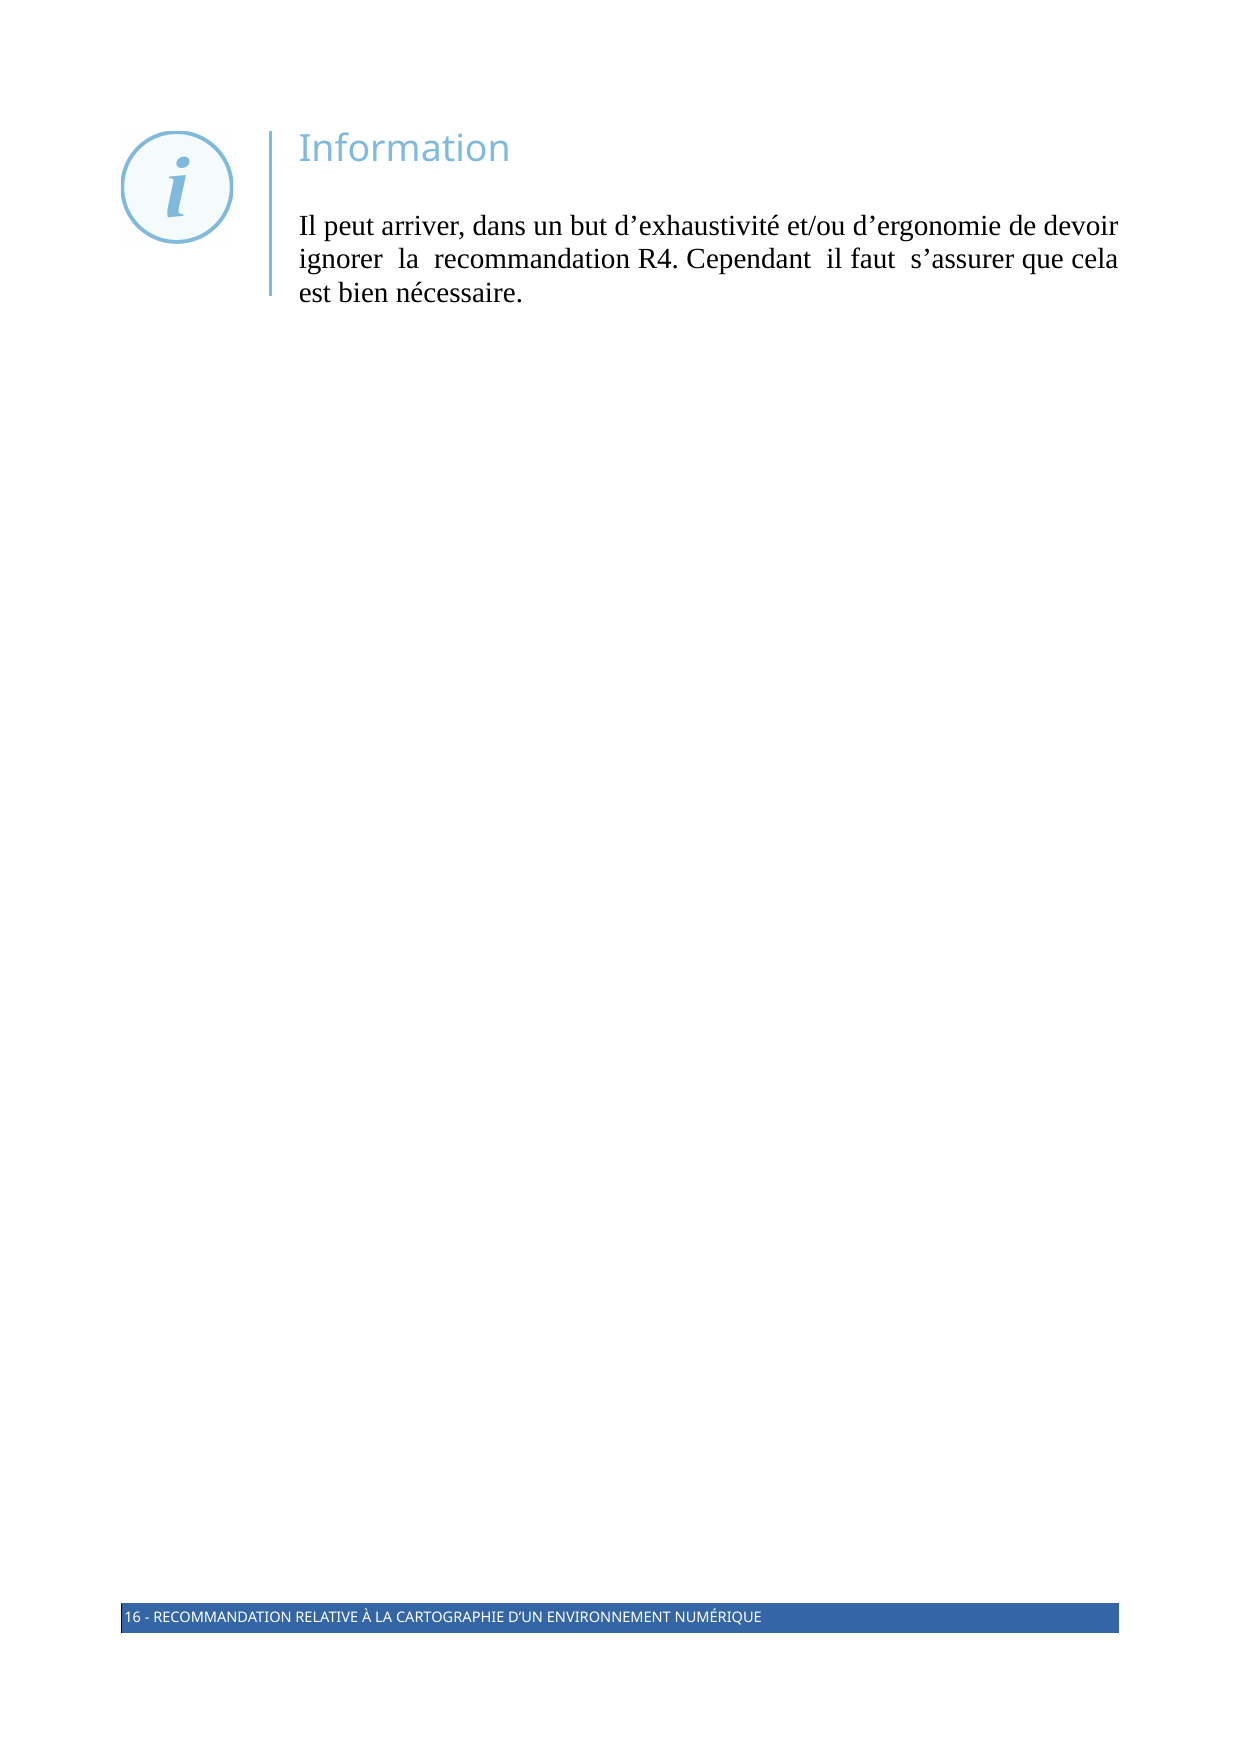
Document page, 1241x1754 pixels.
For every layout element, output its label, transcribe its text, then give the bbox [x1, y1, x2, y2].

text Information [121, 121, 1119, 172]
text Il peut arriver, dans un but d’exhaustivité et/ou d’ergonomie de devoir ignorer la recommandation R4. Cependant il faut s’assurer que cela est bien nécessaire. [121, 208, 1119, 308]
picture [120, 131, 234, 244]
